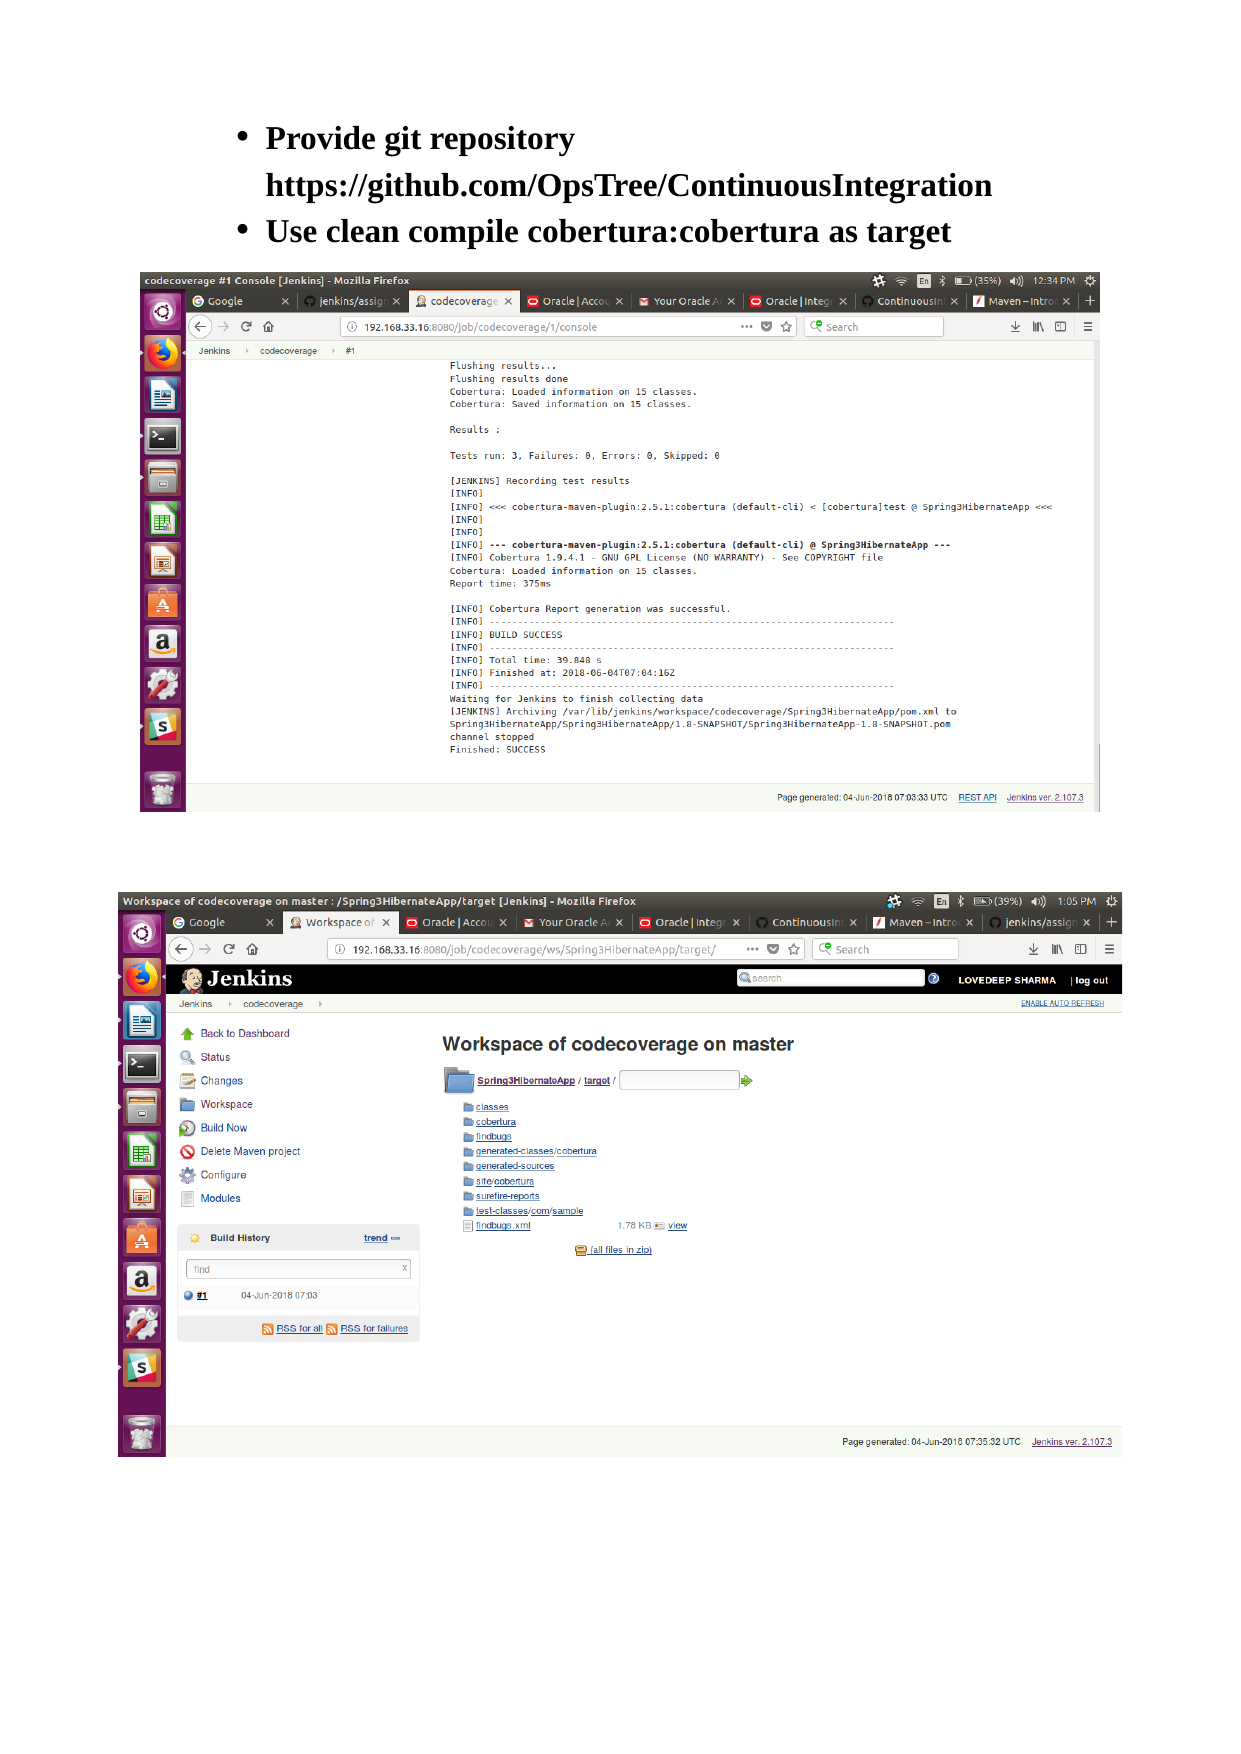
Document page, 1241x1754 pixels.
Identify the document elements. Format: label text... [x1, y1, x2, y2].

picture [140, 272, 1100, 812]
list Provide git repository https://github.com/OpsTree/ContinuousIntegration [236, 118, 1122, 203]
picture [118, 892, 1123, 1457]
list Use clean compile cobertura:cobertura as target [236, 211, 1122, 250]
